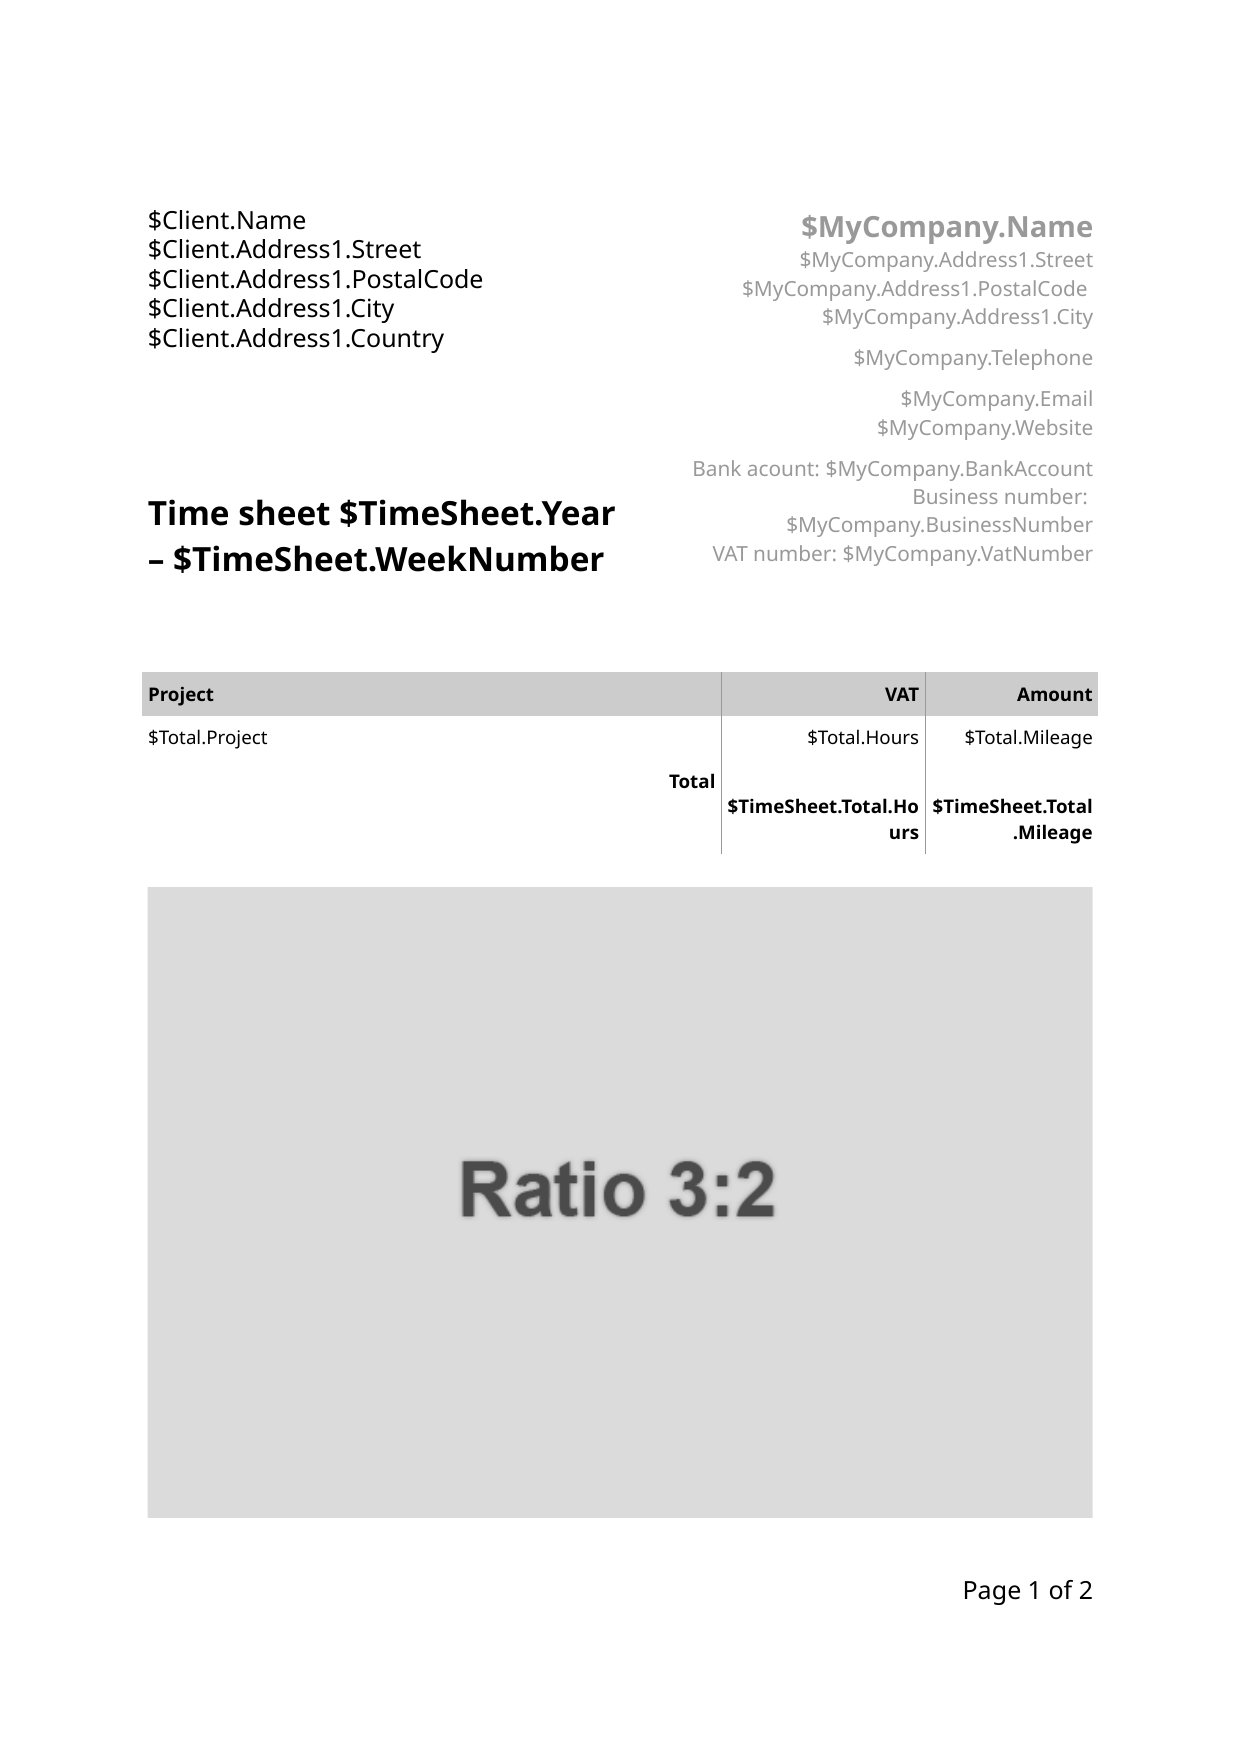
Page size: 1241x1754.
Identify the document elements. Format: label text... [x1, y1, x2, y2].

table_cell Total [142, 759, 721, 853]
text $MyCompany.Email $MyCompany.Website [650, 384, 1093, 441]
table_cell $Total.Hours [722, 716, 925, 759]
table_header Amount [926, 672, 1098, 716]
picture [147, 887, 1093, 1518]
table_cell $TimeSheet.Total.Mileage [926, 759, 1098, 853]
table_header Project [142, 672, 721, 716]
table_header VAT [722, 672, 925, 716]
table_cell $Total.Mileage [926, 716, 1098, 759]
text Time sheet $TimeSheet.Year – $TimeSheet.WeekNumber [148, 490, 1093, 581]
text $Client.Name $Client.Address1.Street $Client.Address1.PostalCode $Client.Address1.City $Client.Address1.Country [148, 206, 624, 353]
text Bank acount: $MyCompany.BankAccount Business number: $MyCompany.BusinessNumber VAT number: $MyCompany.VatNumber [650, 454, 1093, 567]
text $MyCompany.Telephone [650, 343, 1093, 372]
table_cell $TimeSheet.Total.Hours [722, 759, 925, 853]
table_cell $Total.Project [142, 716, 721, 759]
text $MyCompany.Name $MyCompany.Address1.Street $MyCompany.Address1.PostalCode $MyCompany.Address1.City [650, 206, 1093, 331]
